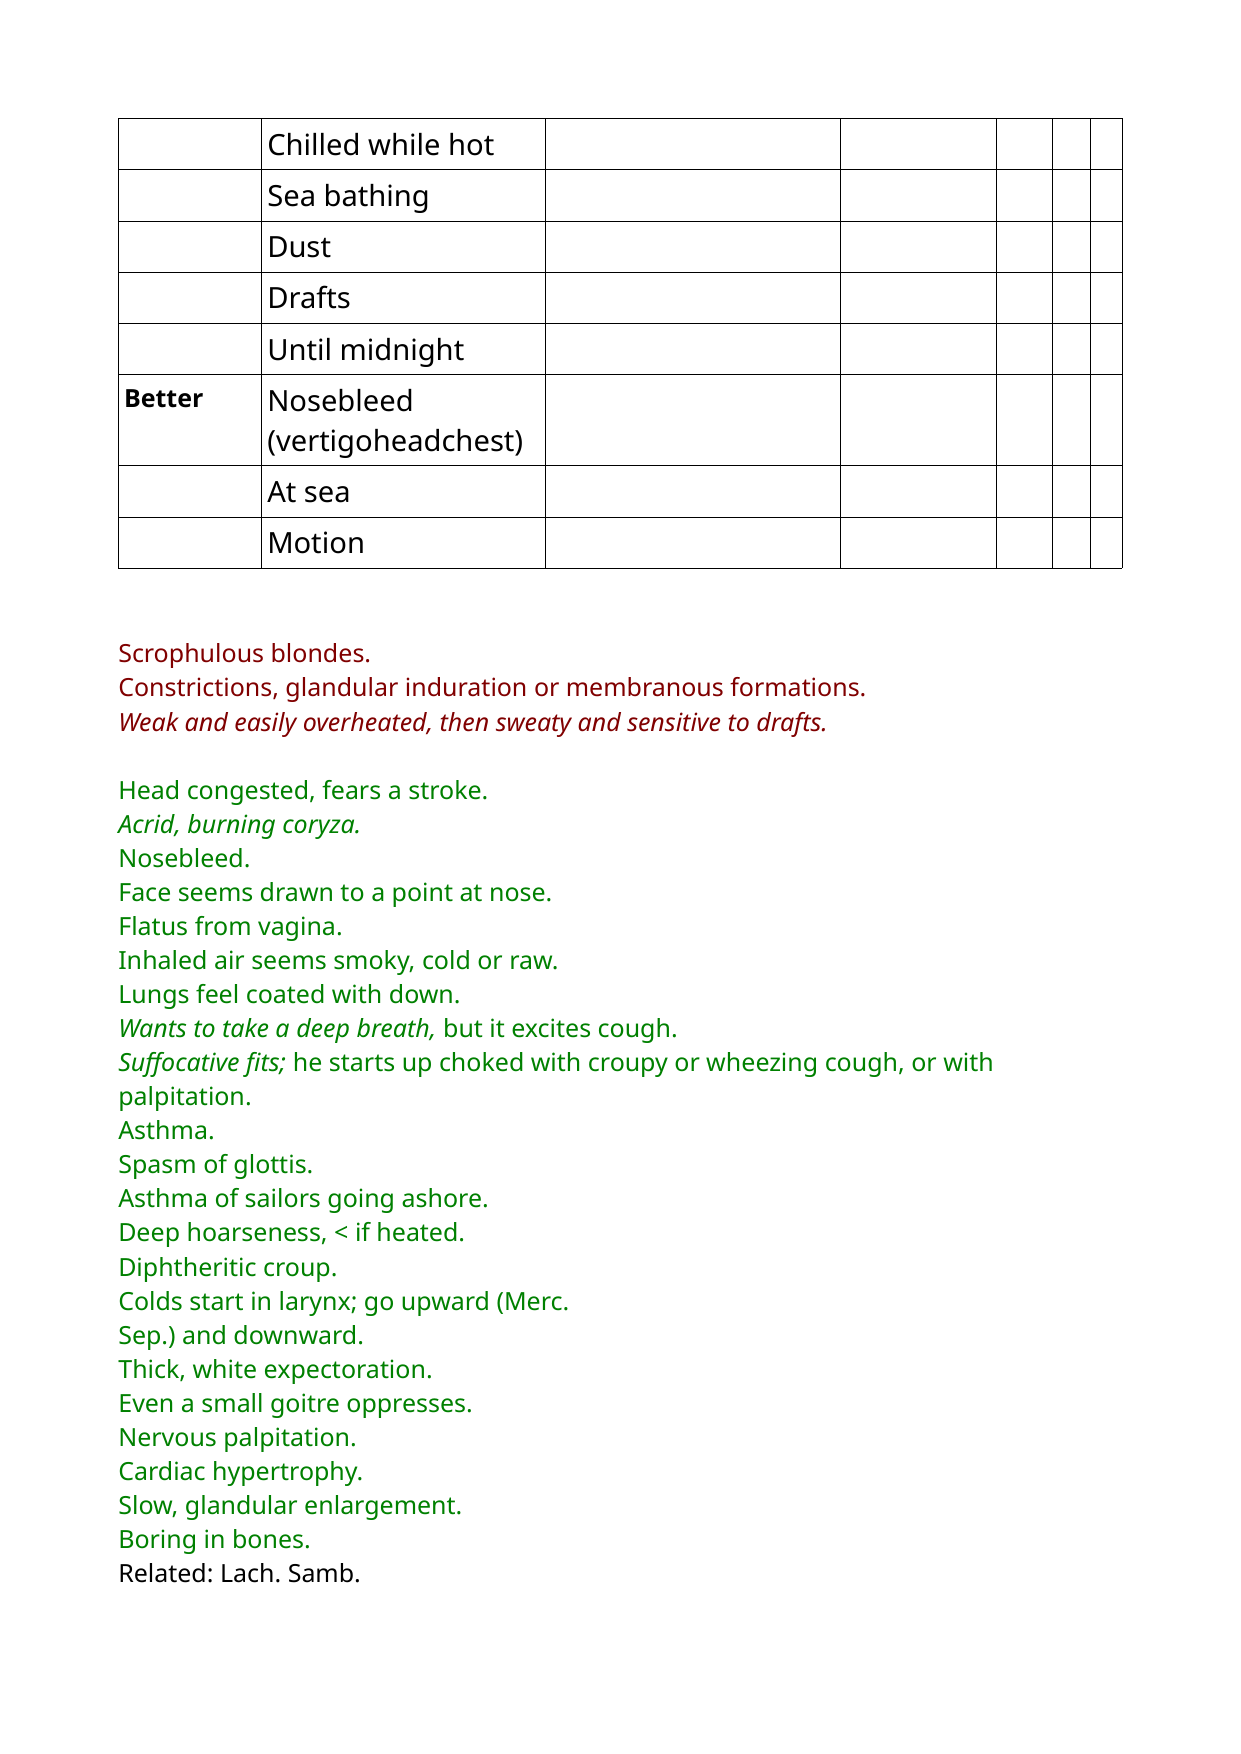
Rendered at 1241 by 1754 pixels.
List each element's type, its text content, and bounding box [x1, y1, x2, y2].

table_cell [1053, 324, 1090, 374]
text Nosebleed. [118, 840, 1122, 874]
table_cell [1053, 518, 1090, 568]
table_cell [1091, 119, 1122, 169]
table_cell [997, 375, 1052, 465]
table_cell Chilled while hot [262, 119, 545, 169]
table_cell [119, 518, 261, 568]
table_cell [119, 324, 261, 374]
text Nervous palpitation. [118, 1419, 1122, 1453]
table_cell [997, 170, 1052, 221]
text Scrophulous blondes. [118, 636, 1122, 670]
table_cell [997, 324, 1052, 374]
table_cell [841, 375, 996, 465]
table_cell [841, 273, 996, 323]
table_cell Nosebleed (vertigoheadchest) [262, 375, 545, 465]
table_cell [841, 466, 996, 517]
table_cell [841, 222, 996, 272]
text Deep hoarseness, < if heated. [118, 1215, 1122, 1249]
table_cell [119, 466, 261, 517]
table_cell Better [119, 375, 261, 465]
table_cell Until midnight [262, 324, 545, 374]
text Colds start in larynx; go upward (Merc. [118, 1283, 1122, 1317]
table_cell [841, 170, 996, 221]
table_cell [997, 273, 1052, 323]
text Lungs feel coated with down. [118, 977, 1122, 1011]
table_cell Motion [262, 518, 545, 568]
table_cell [1053, 222, 1090, 272]
table_cell [1091, 273, 1122, 323]
table_cell [546, 119, 840, 169]
table_cell [546, 324, 840, 374]
text Suffocative fits; he starts up choked with croupy or wheezing cough, or with palpitation. [118, 1045, 1122, 1113]
table_cell [546, 375, 840, 465]
table_cell [1091, 324, 1122, 374]
table_cell [997, 466, 1052, 517]
table_cell [546, 466, 840, 517]
table_cell [546, 518, 840, 568]
text Thick, white expectoration. [118, 1351, 1122, 1385]
text Boring in bones. [118, 1522, 1122, 1556]
table_cell [997, 119, 1052, 169]
text Cardiac hypertrophy. [118, 1453, 1122, 1488]
text Asthma. [118, 1113, 1122, 1147]
table_cell [1053, 119, 1090, 169]
table_cell [1053, 170, 1090, 221]
text Acrid, burning coryza. [118, 806, 1122, 840]
text Constrictions, glandular induration or membranous formations. [118, 670, 1122, 704]
table_cell [546, 222, 840, 272]
text Face seems drawn to a point at nose. [118, 874, 1122, 908]
text Slow, glandular enlargement. [118, 1488, 1122, 1522]
table_cell [119, 222, 261, 272]
table_cell At sea [262, 466, 545, 517]
table_cell [546, 170, 840, 221]
table_cell [841, 324, 996, 374]
text Weak and easily overheated, then sweaty and sensitive to drafts. [118, 704, 1122, 738]
table_cell [1091, 518, 1122, 568]
table_cell [1053, 273, 1090, 323]
table_cell [1091, 375, 1122, 465]
table_cell [119, 273, 261, 323]
table_cell [1053, 375, 1090, 465]
table_cell [119, 119, 261, 169]
text Sep.) and downward. [118, 1317, 1122, 1351]
text Wants to take a deep breath, but it excites cough. [118, 1011, 1122, 1045]
table_cell [841, 119, 996, 169]
table_cell [1053, 466, 1090, 517]
text Even a small goitre oppresses. [118, 1385, 1122, 1419]
text Asthma of sailors going ashore. [118, 1181, 1122, 1215]
text Flatus from vagina. [118, 908, 1122, 943]
table_cell [841, 518, 996, 568]
table_cell Drafts [262, 273, 545, 323]
table_cell [119, 170, 261, 221]
table_cell Dust [262, 222, 545, 272]
text Inhaled air seems smoky, cold or raw. [118, 943, 1122, 977]
text Head congested, fears a stroke. [118, 772, 1122, 806]
table_cell [1091, 170, 1122, 221]
table_cell [546, 273, 840, 323]
table_cell [997, 222, 1052, 272]
text Diphtheritic croup. [118, 1249, 1122, 1283]
table_cell [1091, 222, 1122, 272]
text Related: Lach. Samb. [118, 1556, 1122, 1590]
table_cell [997, 518, 1052, 568]
table_cell Sea bathing [262, 170, 545, 221]
text Spasm of glottis. [118, 1147, 1122, 1181]
table_cell [1091, 466, 1122, 517]
